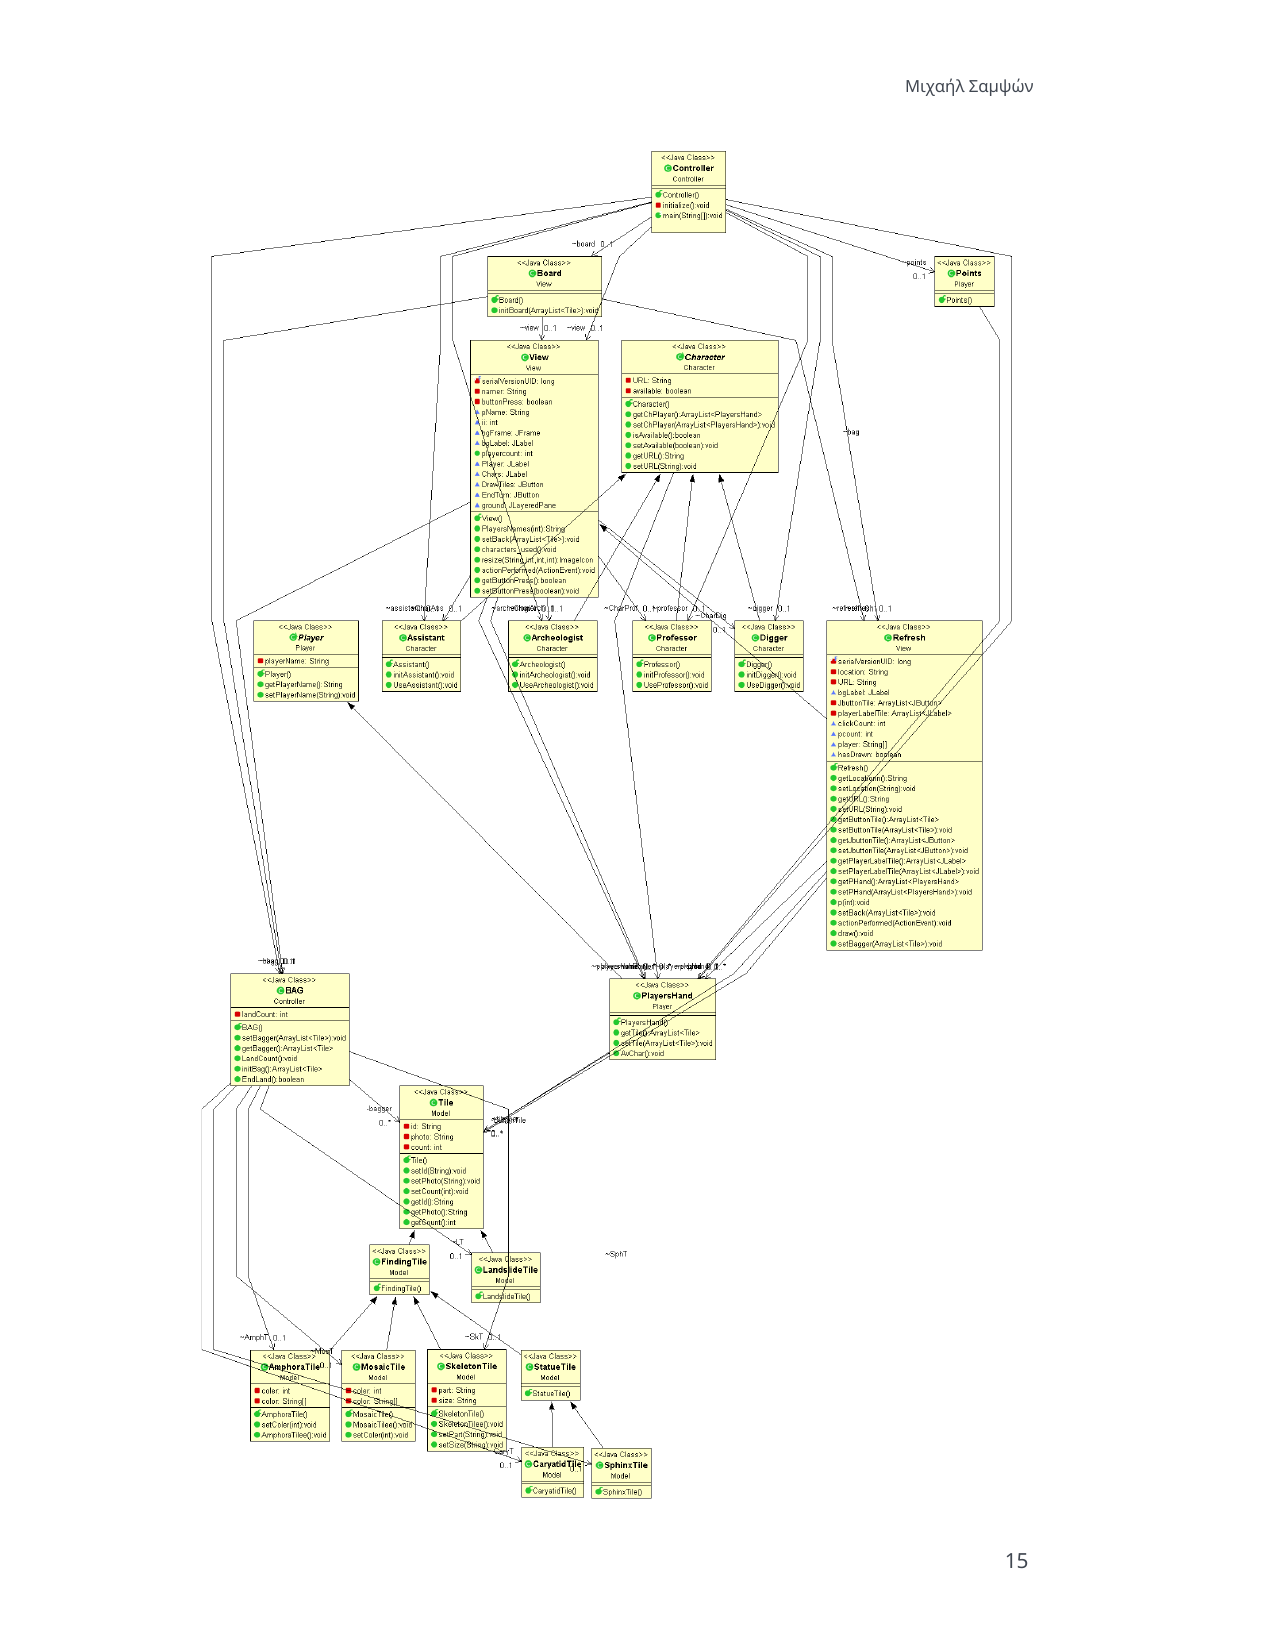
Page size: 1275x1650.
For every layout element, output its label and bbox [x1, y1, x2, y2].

picture [201, 150, 1012, 1500]
